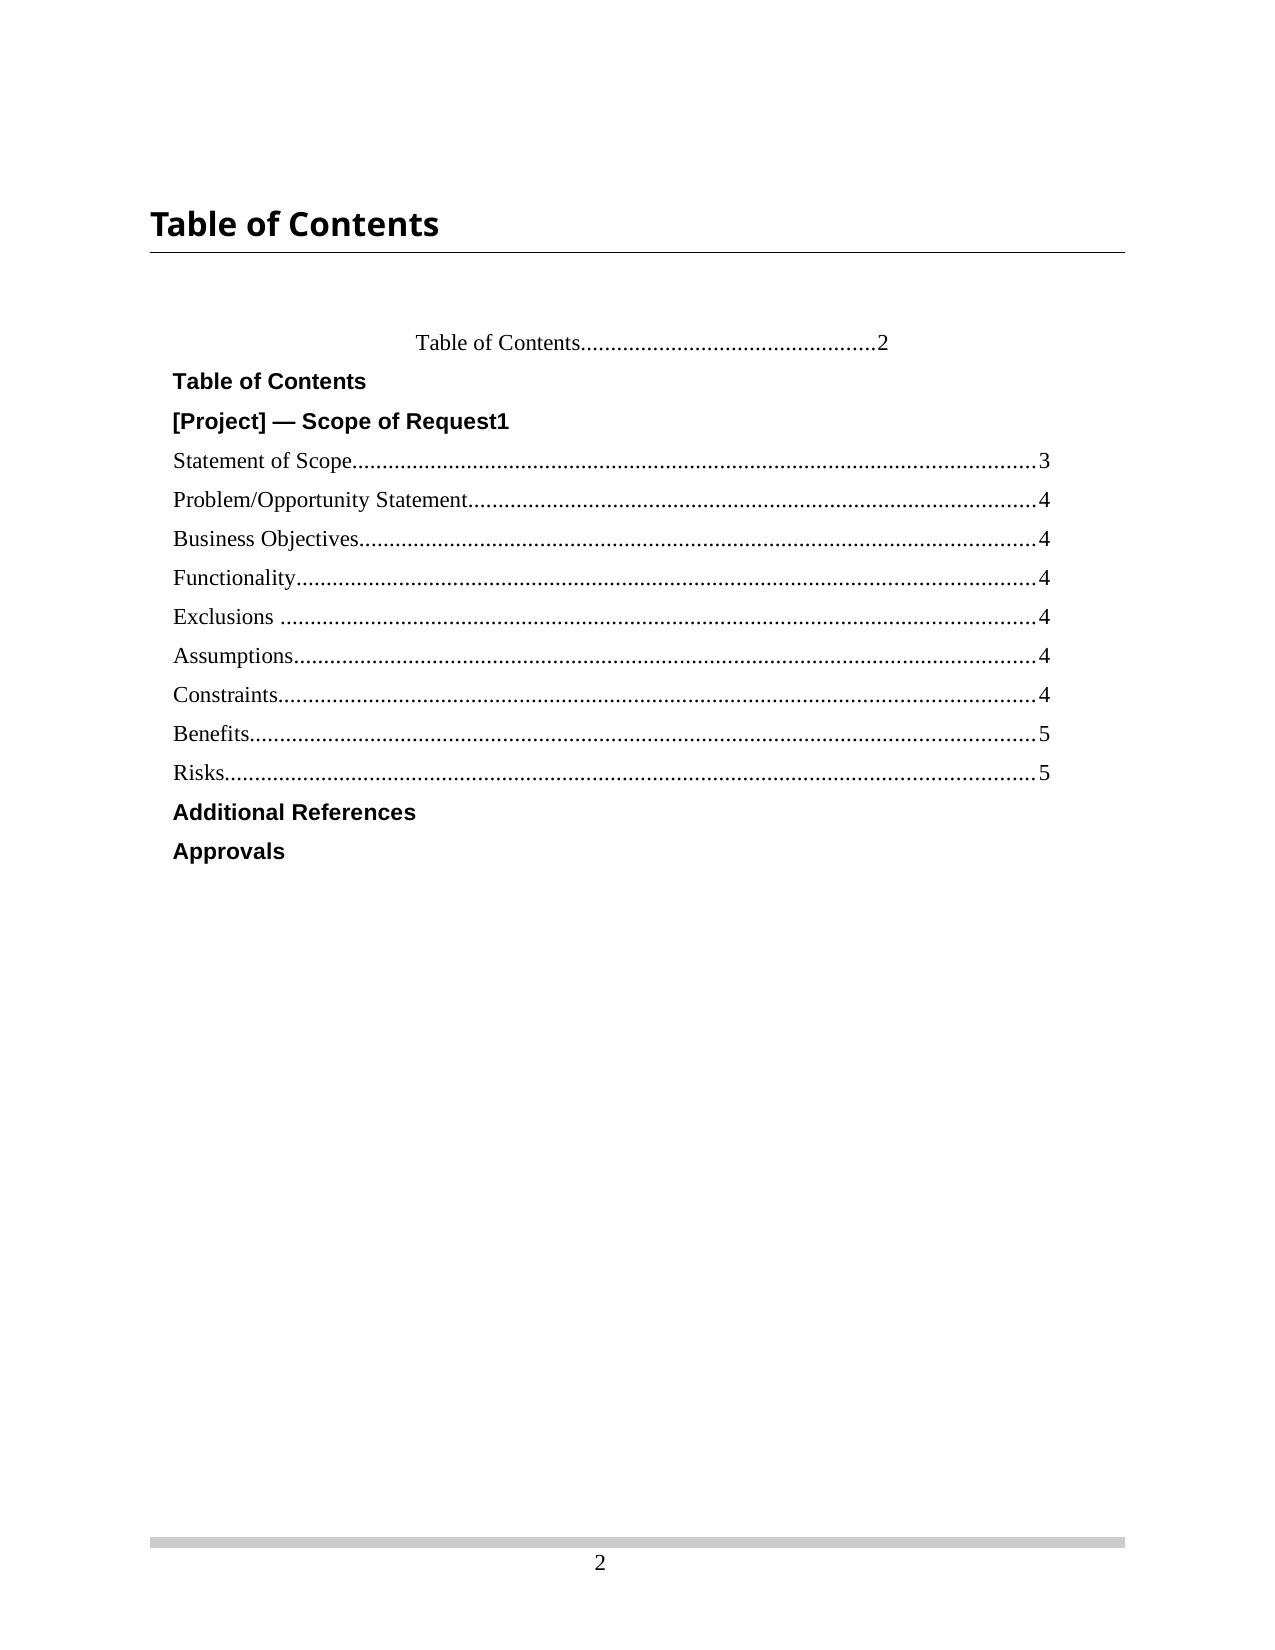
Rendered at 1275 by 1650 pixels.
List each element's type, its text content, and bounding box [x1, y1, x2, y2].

text Risks 5 [173, 759, 1125, 786]
text Statement of Scope 3 [173, 447, 1125, 473]
text Business Objectives 4 [173, 525, 1125, 551]
text Table of Contents 2 [415, 328, 1125, 355]
text Exclusions 4 [173, 603, 1125, 629]
text Approvals [172, 838, 1125, 865]
text Additional References [172, 798, 1125, 825]
text Assumptions 4 [173, 642, 1125, 668]
text Table of Contents [172, 367, 1125, 394]
text [Project] — Scope of Request1 [172, 407, 1125, 434]
text Constraints 4 [173, 681, 1125, 707]
text Problem/Opportunity Statement 4 [173, 486, 1125, 512]
text Benefits 5 [173, 720, 1125, 747]
text Functionality 4 [173, 564, 1125, 590]
subtitle Table of Contents [150, 200, 1125, 252]
